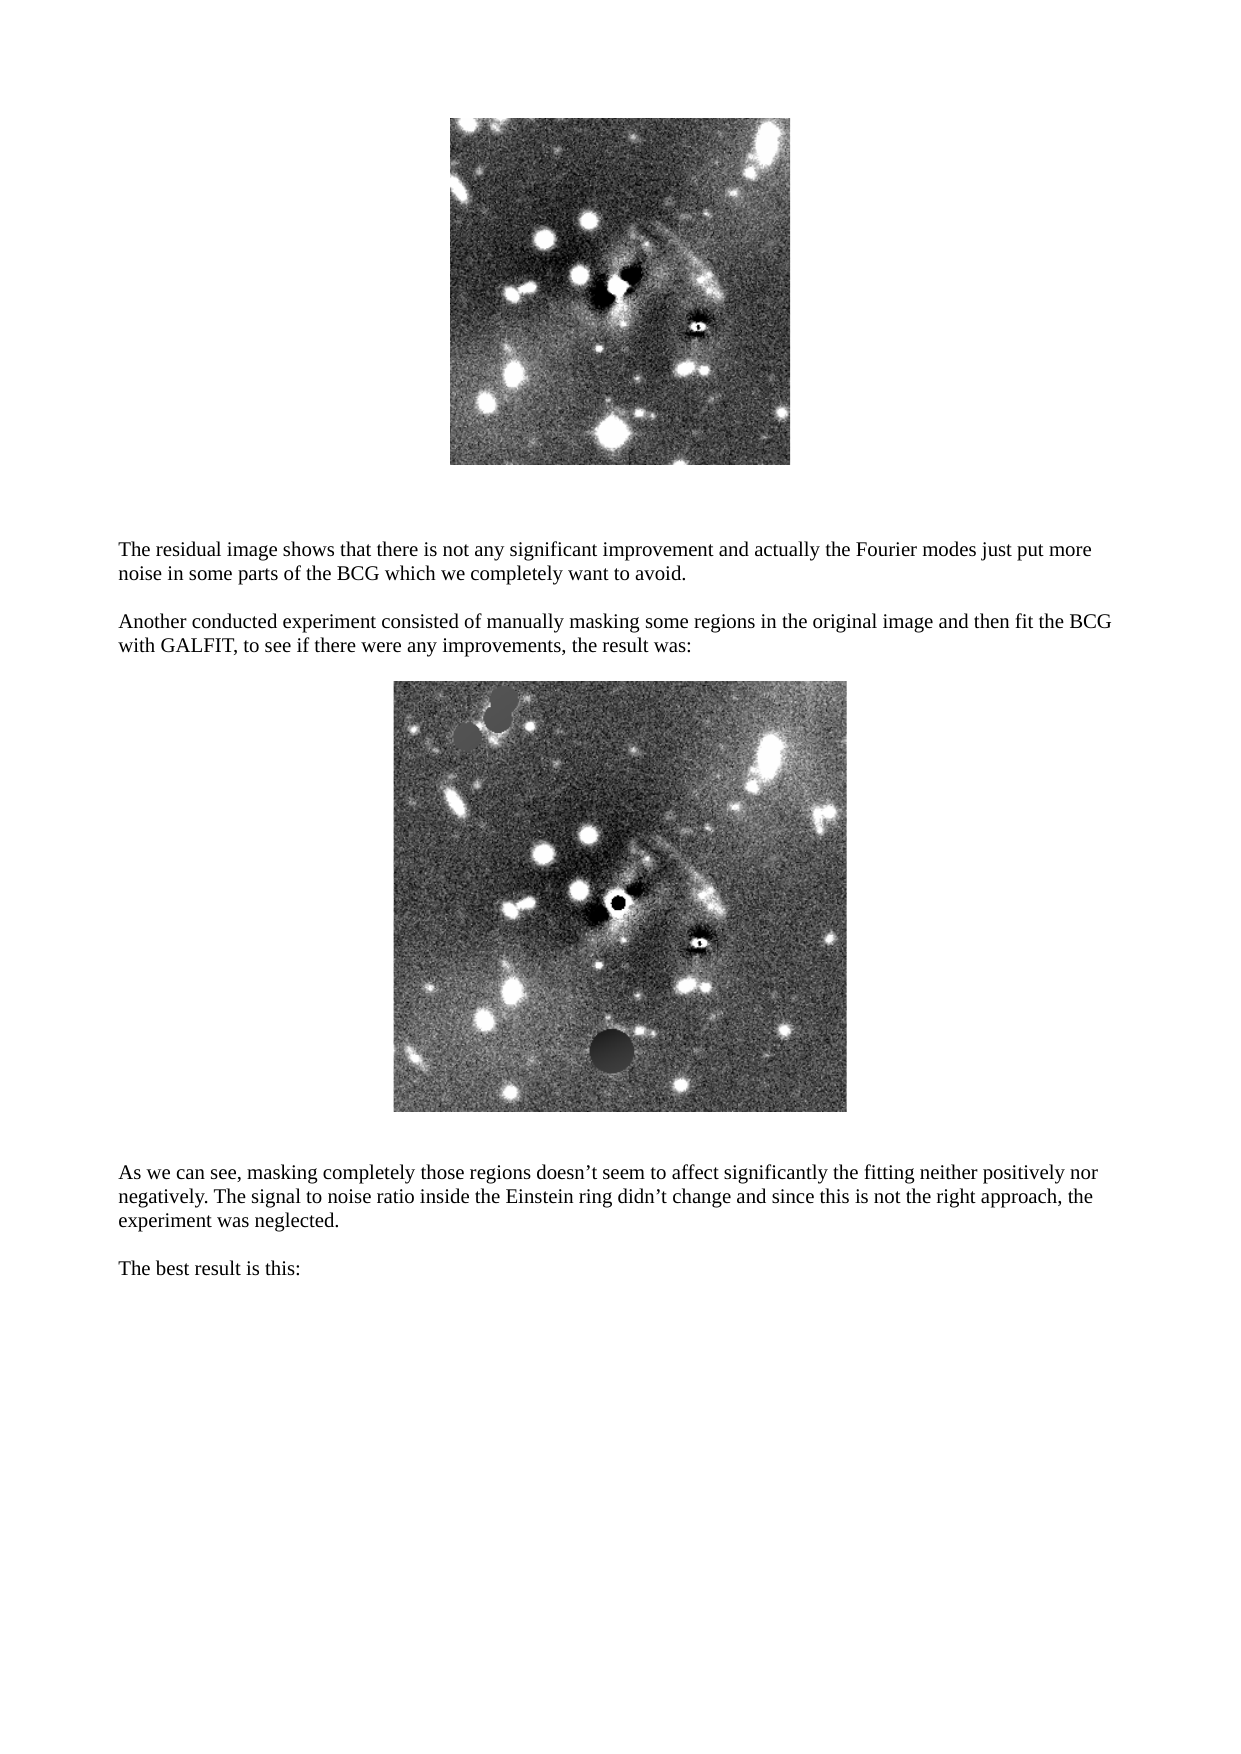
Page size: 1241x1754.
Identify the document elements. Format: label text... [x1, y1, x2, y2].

text As we can see, masking completely those regions doesn’t seem to affect significantly the fitting neither positively nor negatively. The signal to noise ratio inside the Einstein ring didn’t change and since this is not the right approach, the experiment was neglected. [118, 1160, 1122, 1232]
text The residual image shows that there is not any significant improvement and actually the Fourier modes just put more noise in some parts of the BCG which we completely want to avoid. [118, 537, 1122, 585]
text The best result is this: [118, 1256, 1122, 1280]
picture [393, 681, 847, 1112]
picture [450, 118, 791, 465]
text Another conducted experiment consisted of manually masking some regions in the original image and then fit the BCG with GALFIT, to see if there were any improvements, the result was: [118, 609, 1122, 657]
